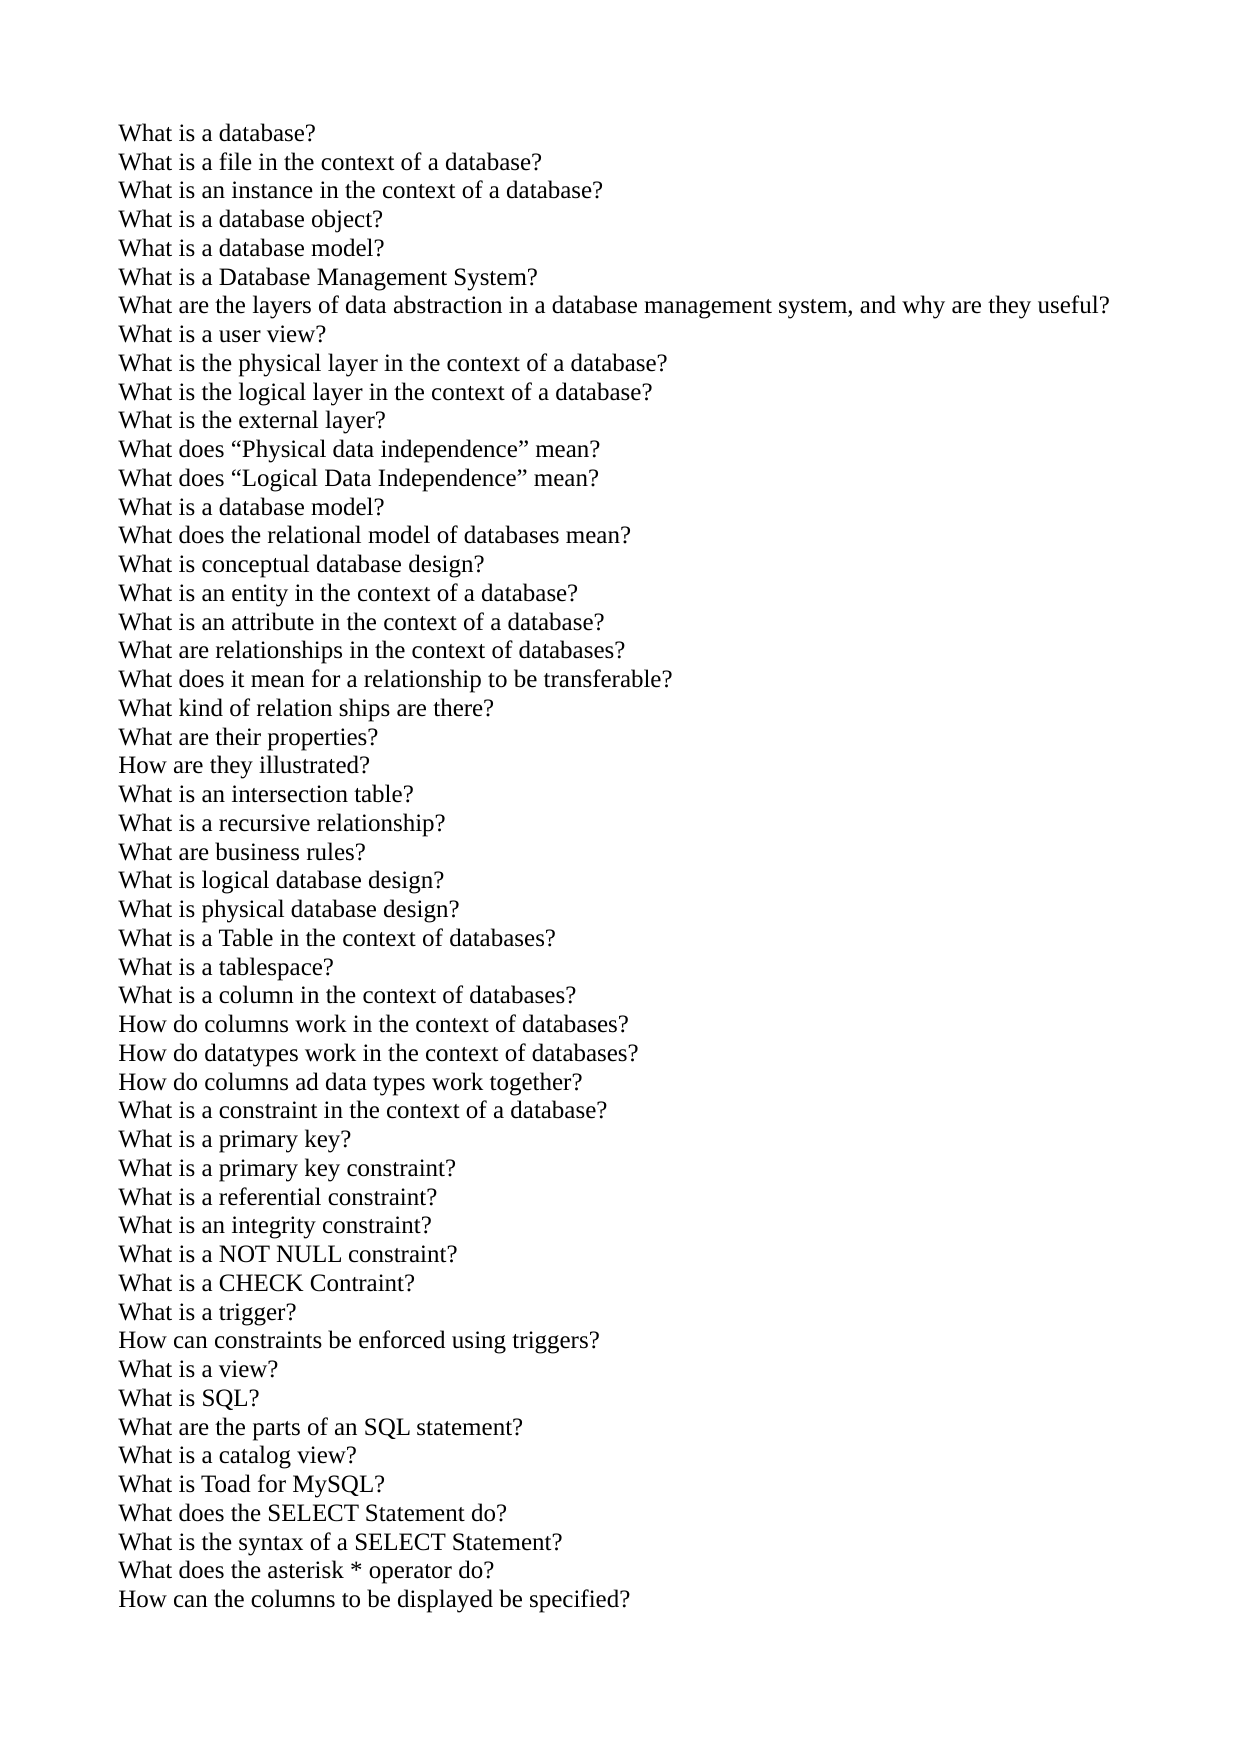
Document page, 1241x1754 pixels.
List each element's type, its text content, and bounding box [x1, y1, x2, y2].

text What is a trigger? [118, 1297, 1122, 1326]
text What are the parts of an SQL statement? [118, 1412, 1122, 1441]
text What is a recursive relationship? [118, 808, 1122, 837]
text What is conceptual database design? [118, 549, 1122, 578]
text What is the external layer? [118, 406, 1122, 434]
text How are they illustrated? [118, 751, 1122, 779]
text What is a file in the context of a database? [118, 147, 1122, 176]
text How can constraints be enforced using triggers? [118, 1326, 1122, 1354]
text What does the asterisk * operator do? [118, 1556, 1122, 1584]
text What does it mean for a relationship to be transferable? [118, 664, 1122, 693]
text What is the physical layer in the context of a database? [118, 348, 1122, 377]
text What does the relational model of databases mean? [118, 521, 1122, 549]
text What is a catalog view? [118, 1441, 1122, 1469]
text What is the logical layer in the context of a database? [118, 377, 1122, 406]
text What is a database model? [118, 233, 1122, 262]
text What is an attribute in the context of a database? [118, 607, 1122, 636]
text What is physical database design? [118, 894, 1122, 923]
text What is an integrity constraint? [118, 1211, 1122, 1239]
text What is a CHECK Contraint? [118, 1268, 1122, 1297]
text What is the syntax of a SELECT Statement? [118, 1527, 1122, 1556]
text What is an entity in the context of a database? [118, 578, 1122, 607]
text What is an intersection table? [118, 779, 1122, 808]
text What is a tablespace? [118, 952, 1122, 981]
text What are business rules? What is logical database design? [118, 837, 1122, 894]
text What is a database model? [118, 492, 1122, 521]
text What is a user view? [118, 319, 1122, 348]
text What is a view? [118, 1354, 1122, 1383]
text What are the layers of data abstraction in a database management system, and why are they useful? [118, 291, 1122, 319]
text How do columns ad data types work together? [118, 1067, 1122, 1096]
text What is a primary key constraint? [118, 1153, 1122, 1182]
text What is a database? [118, 118, 1122, 147]
text What does “Logical Data Independence” mean? [118, 463, 1122, 492]
text What does “Physical data independence” mean? [118, 434, 1122, 463]
text What is an instance in the context of a database? [118, 176, 1122, 204]
text How can the columns to be displayed be specified? [118, 1584, 1122, 1613]
text What are their properties? [118, 722, 1122, 751]
text What is a database object? [118, 204, 1122, 233]
text What kind of relation ships are there? [118, 693, 1122, 722]
text What is a primary key? [118, 1124, 1122, 1153]
text What is Toad for MySQL? [118, 1469, 1122, 1498]
text How do datatypes work in the context of databases? [118, 1038, 1122, 1067]
text What is a Database Management System? [118, 262, 1122, 291]
text What is a Table in the context of databases? [118, 923, 1122, 952]
text What does the SELECT Statement do? [118, 1498, 1122, 1527]
text What is SQL? [118, 1383, 1122, 1412]
text What is a referential constraint? [118, 1182, 1122, 1211]
text What are relationships in the context of databases? [118, 636, 1122, 664]
text What is a NOT NULL constraint? [118, 1239, 1122, 1268]
text What is a constraint in the context of a database? [118, 1096, 1122, 1124]
text What is a column in the context of databases? [118, 981, 1122, 1009]
text How do columns work in the context of databases? [118, 1009, 1122, 1038]
